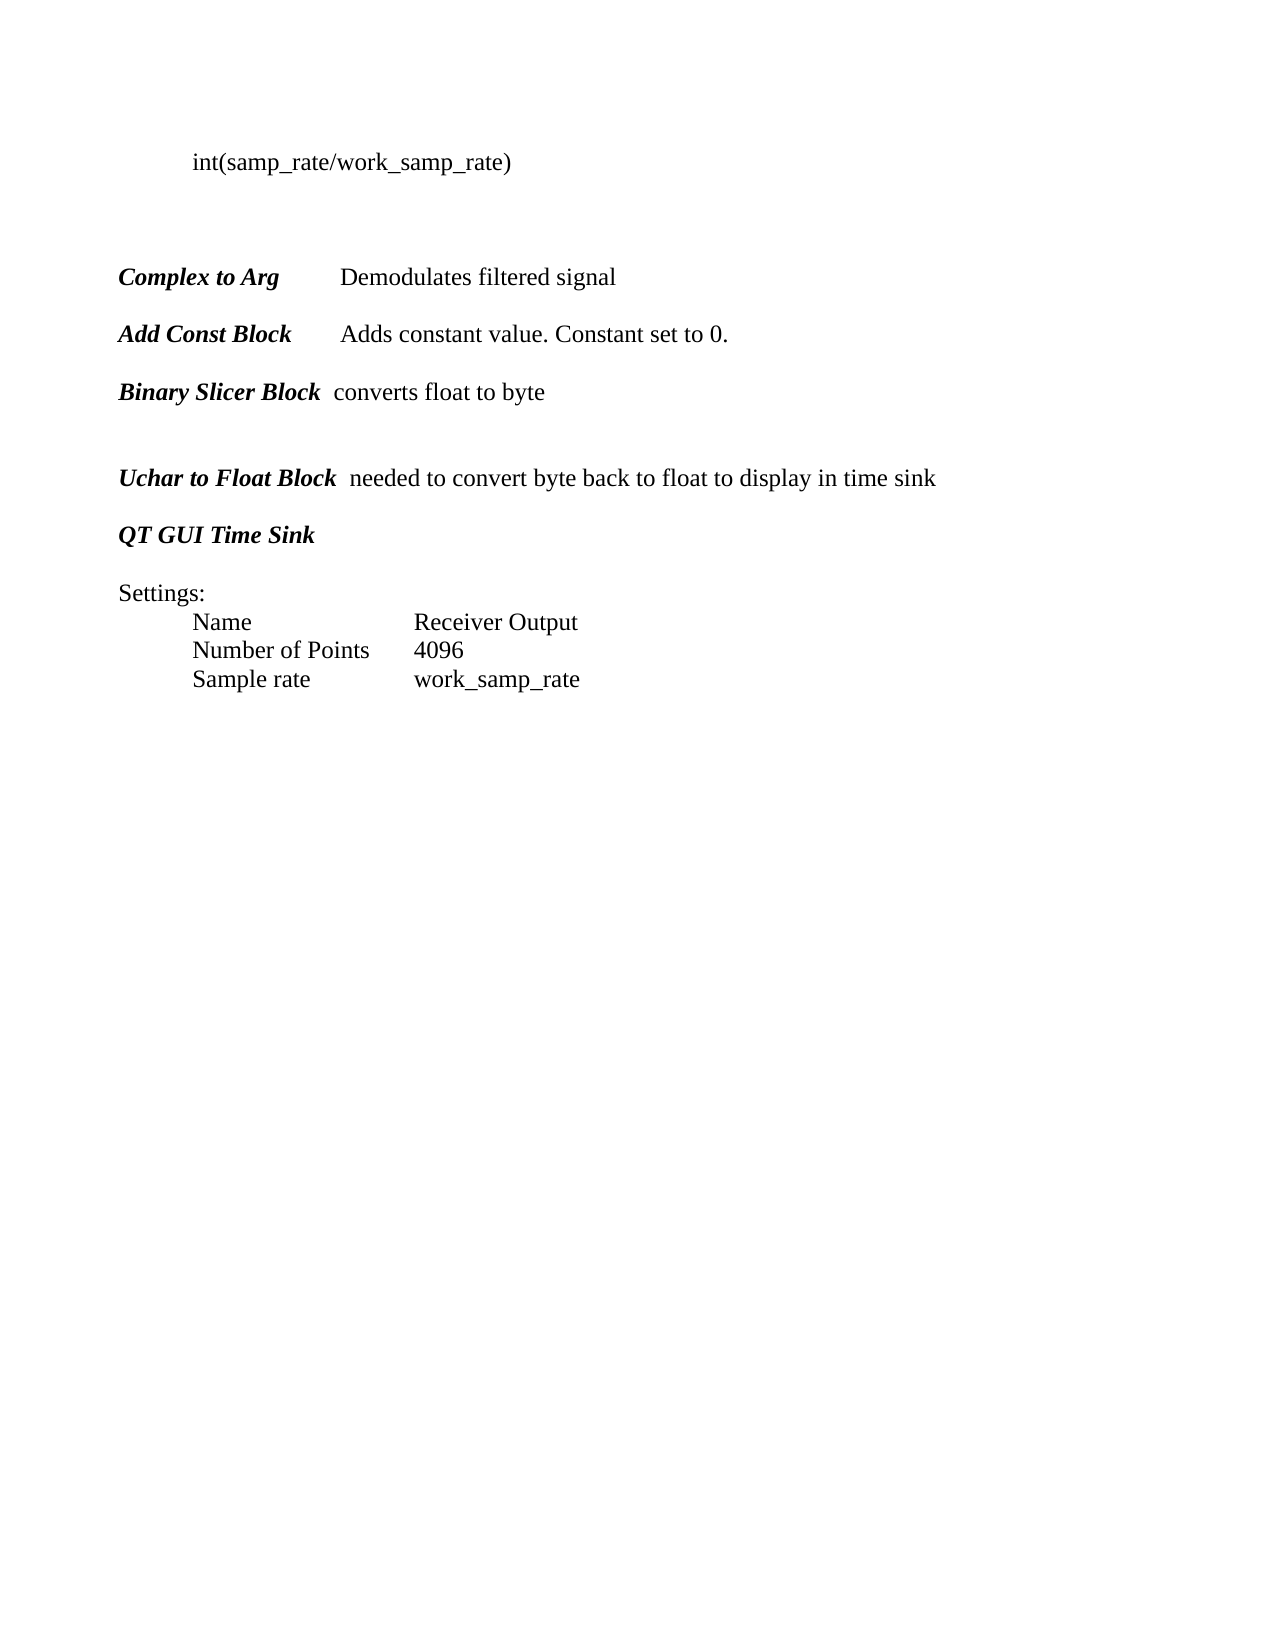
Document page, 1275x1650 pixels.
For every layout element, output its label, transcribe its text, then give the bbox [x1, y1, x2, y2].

text Name Receiver Output [118, 607, 1157, 636]
text Binary Slicer Block converts float to byte [118, 377, 1157, 406]
text Uchar to Float Block needed to convert byte back to float to display in time sink [118, 463, 1157, 492]
text Sample rate work_samp_rate [118, 664, 1157, 693]
text int(samp_rate/work_samp_rate) [192, 147, 1157, 176]
text Add Const Block Adds constant value. Constant set to 0. [118, 319, 1157, 348]
text QT GUI Time Sink [118, 521, 1157, 549]
text Number of Points 4096 [118, 636, 1157, 664]
text Settings: [118, 578, 1157, 607]
text Complex to Arg Demodulates filtered signal [118, 262, 1157, 291]
